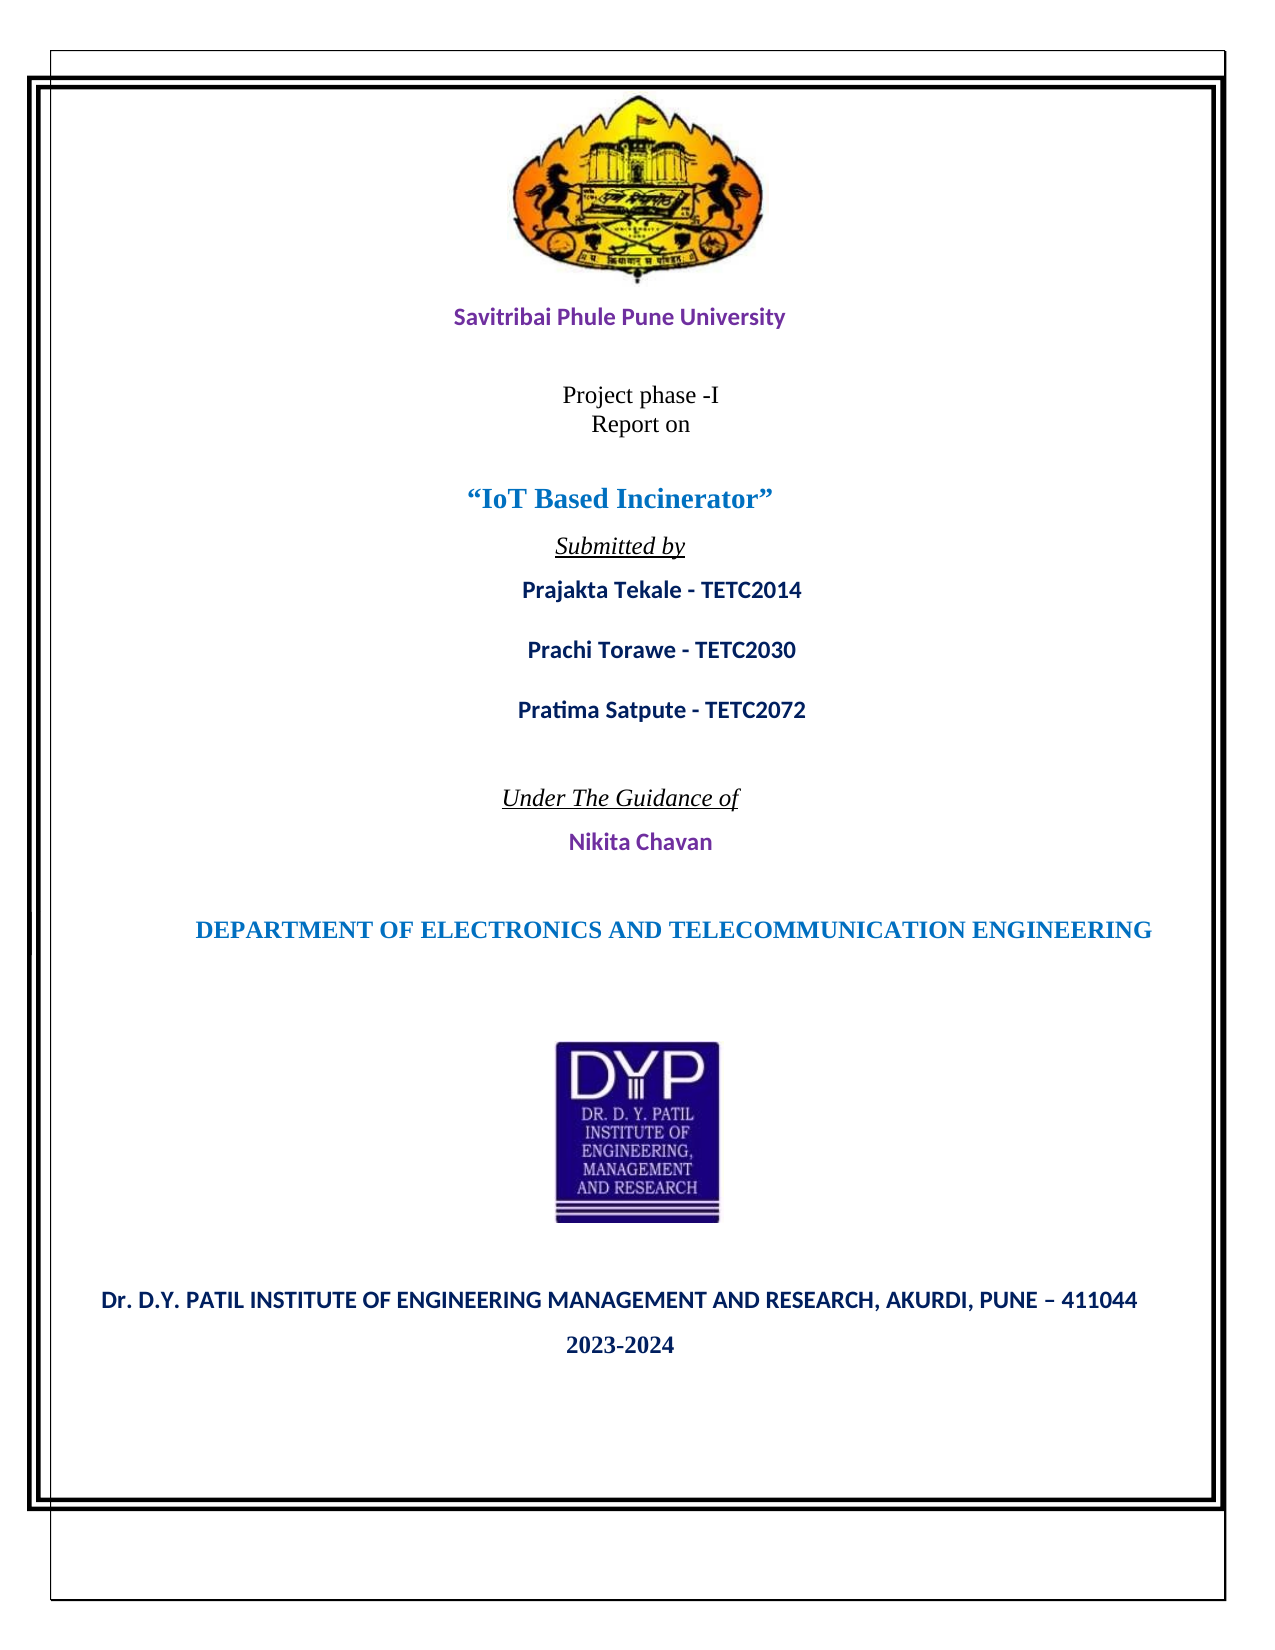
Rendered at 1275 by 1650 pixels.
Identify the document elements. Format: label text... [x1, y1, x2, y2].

text Under The Guidance of [409, 783, 830, 812]
text 2023-2024 [410, 1330, 830, 1359]
subtitle Savitribai Phule Pune University [409, 301, 830, 332]
text DEPARTMENT OF ELECTRONICS AND TELECOMMUNICATION ENGINEERING [111, 915, 1237, 943]
picture [507, 91, 769, 287]
text Report on [44, 409, 1237, 438]
picture [554, 1041, 724, 1223]
subtitle Prajakta Tekale - TETC2014 [494, 574, 830, 605]
subtitle Prachi Torawe - TETC2030 [494, 634, 830, 665]
text Project phase -I [44, 380, 1237, 409]
subtitle Dr. D.Y. PATIL INSTITUTE OF ENGINEERING MANAGEMENT AND RESEARCH, AKURDI, PUNE – 411044 [54, 1284, 1186, 1315]
subtitle Nikita Chavan [555, 826, 830, 857]
text “IoT Based Incinerator” [410, 481, 830, 515]
text Submitted by [410, 531, 830, 560]
subtitle Pratima Satpute - TETC2072 [494, 694, 830, 725]
